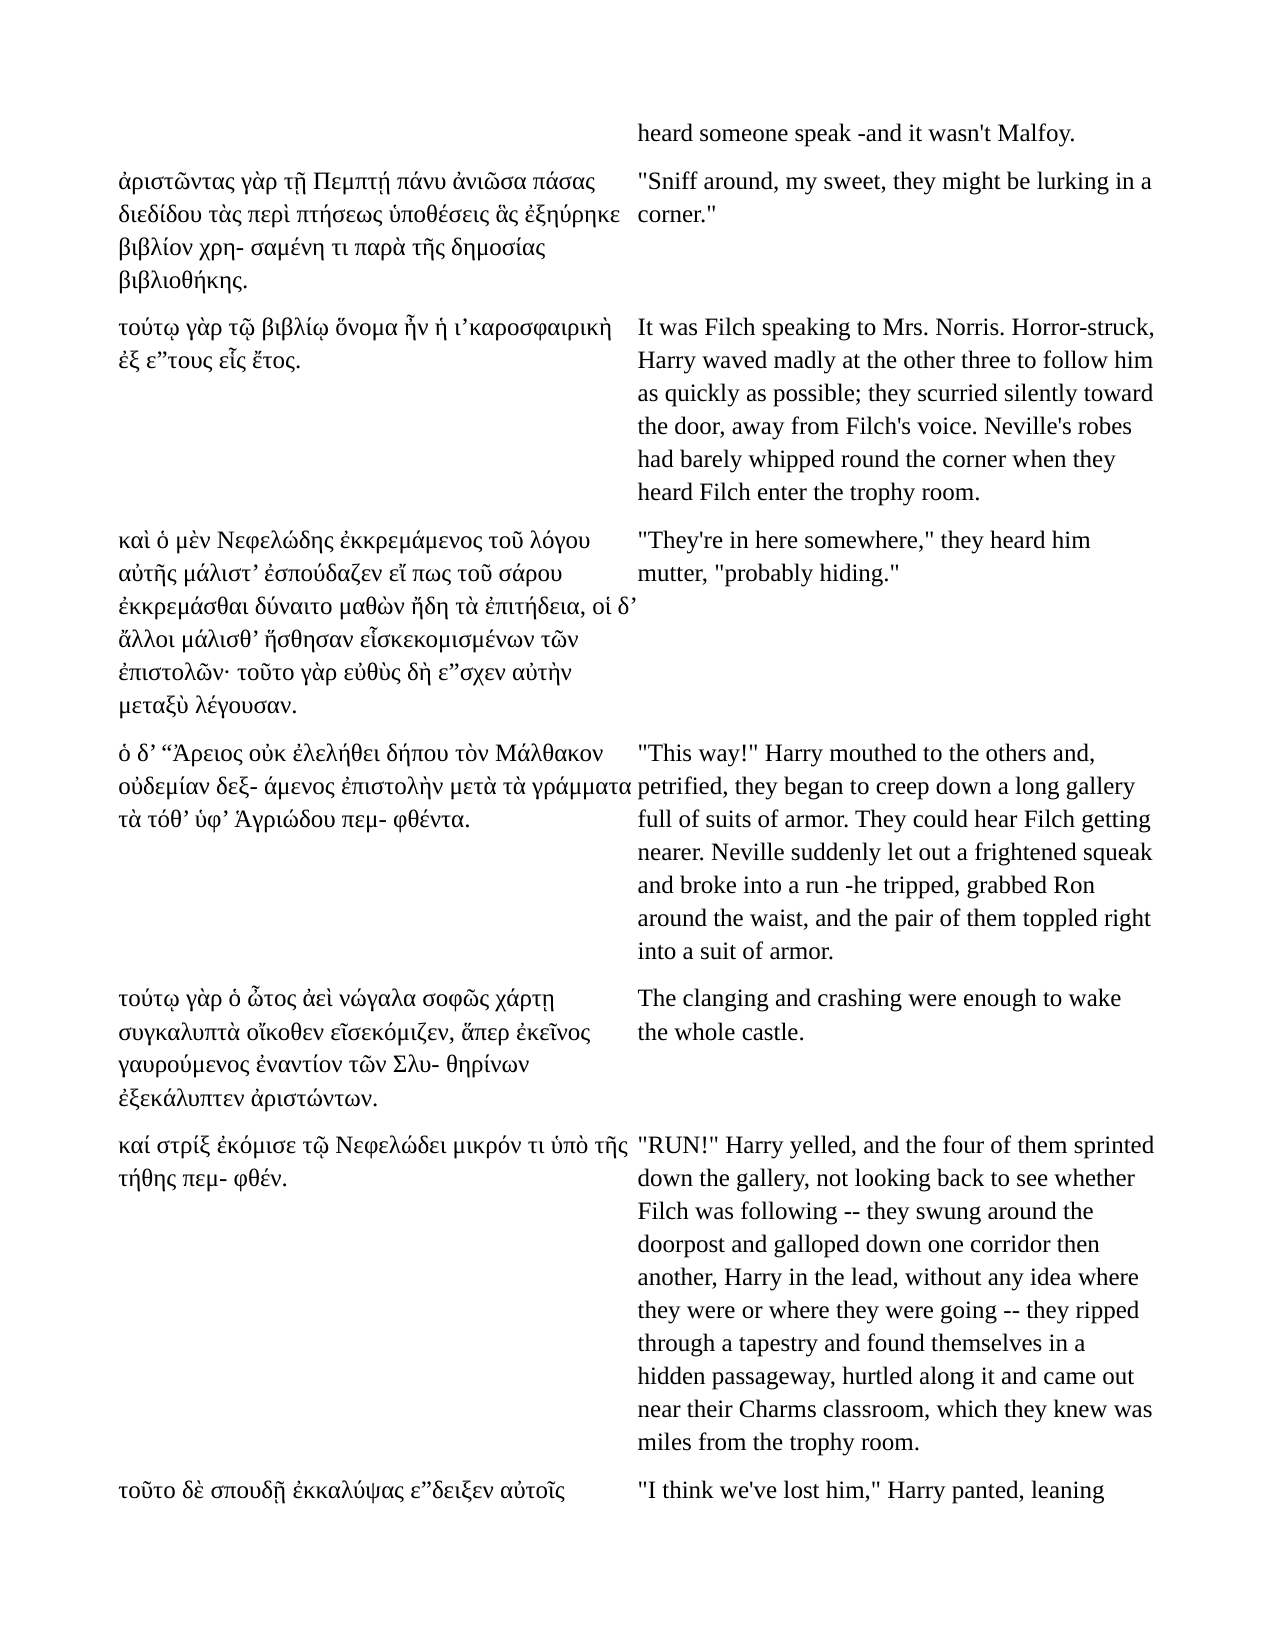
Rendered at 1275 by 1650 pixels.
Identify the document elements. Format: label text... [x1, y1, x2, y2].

table_cell "Sniff around, my sweet, they might be lurking in a corner." [638, 166, 1157, 312]
table_cell καί στρίξ ἐκόμισε τῷ Νεφελώδει μικρόν τι ὑπὸ τῆς τήθης πεμ- φθέν. [118, 1130, 637, 1475]
table_cell καὶ ὁ μὲν Νεφελώδης ἐκκρεμάμενος τοῦ λόγου αὐτῆς μάλιστ’ ἐσπούδαζεν εἴ πως τοῦ σάρου ἐκκρεμάσθαι δύναιτο μαθὼν ἤδη τὰ ἐπιτήδεια, οἱ δ’ ἄλλοι μάλισθ’ ἥσθησαν εἷσκεκομισμένων τῶν ἐπιστολῶν· τοῦτο γὰρ εὐθὺς δὴ ε”σχεν αὐτὴν μεταξὺ λέγουσαν. [118, 525, 637, 738]
table_cell "I think we've lost him," Harry panted, leaning [638, 1475, 1157, 1504]
table_cell τούτῳ γὰρ τῷ βιβλίῳ ὅνομα ἦν ἡ ι’καροσφαιρικὴ ἐξ ε”τους εἷς ἔτος. [118, 313, 637, 525]
table_cell τούτῳ γὰρ ὁ ὦτος ἀεὶ νώγαλα σοφῶς χάρτῃ συγκαλυπτὰ οἴκοθεν εῖσεκόμιζεν, ἅπερ ἐκεῖνος γαυρούμενος ἐναντίον τῶν Σλυ- θηρίνων ἐξεκάλυπτεν ἀριστώντων. [118, 984, 637, 1130]
table_cell τοῦτο δὲ σπουδῇ ἐκκαλύψας ε”δειξεν αὐτοῖς [118, 1475, 637, 1504]
table_cell The clanging and crashing were enough to wake the whole castle. [638, 984, 1157, 1130]
table_cell "This way!" Harry mouthed to the others and, petrified, they began to creep down a long gallery full of suits of armor. They could hear Filch getting nearer. Neville suddenly let out a frightened squeak and broke into a run -he tripped, grabbed Ron around the waist, and the pair of them toppled right into a suit of armor. [638, 738, 1157, 983]
table_cell "They're in here somewhere," they heard him mutter, "probably hiding." [638, 525, 1157, 738]
table_cell heard someone speak -and it wasn't Malfoy. [638, 118, 1157, 166]
table_cell "RUN!" Harry yelled, and the four of them sprinted down the gallery, not looking back to see whether Filch was following -- they swung around the doorpost and galloped down one corridor then another, Harry in the lead, without any idea where they were or where they were going -- they ripped through a tapestry and found themselves in a hidden passageway, hurtled along it and came out near their Charms classroom, which they knew was miles from the trophy room. [638, 1130, 1157, 1475]
table_cell It was Filch speaking to Mrs. Norris. Horror-struck, Harry waved madly at the other three to follow him as quickly as possible; they scurried silently toward the door, away from Filch's voice. Neville's robes had barely whipped round the corner when they heard Filch enter the trophy room. [638, 313, 1157, 525]
table_cell ὁ δ’ “Ἀρειος οὐκ ἐλελήθει δήπου τὸν Μάλθακον οὐδεμίαν δεξ- άμενος ἐπιστολὴν μετὰ τὰ γράμματα τὰ τόθ’ ὑφ’ Ἁγριώδου πεμ- φθέντα. [118, 738, 637, 983]
table_cell ἀριστῶντας γὰρ τῇ Πεμπτῄ πάνυ ἀνιῶσα πάσας διεδίδου τὰς περὶ πτήσεως ὑποθέσεις ἃς ἐξηύρηκε βιβλίον χρη- σαμένη τι παρὰ τῆς δημοσίας βιβλιοθήκης. [118, 166, 637, 312]
table_cell [118, 118, 637, 166]
